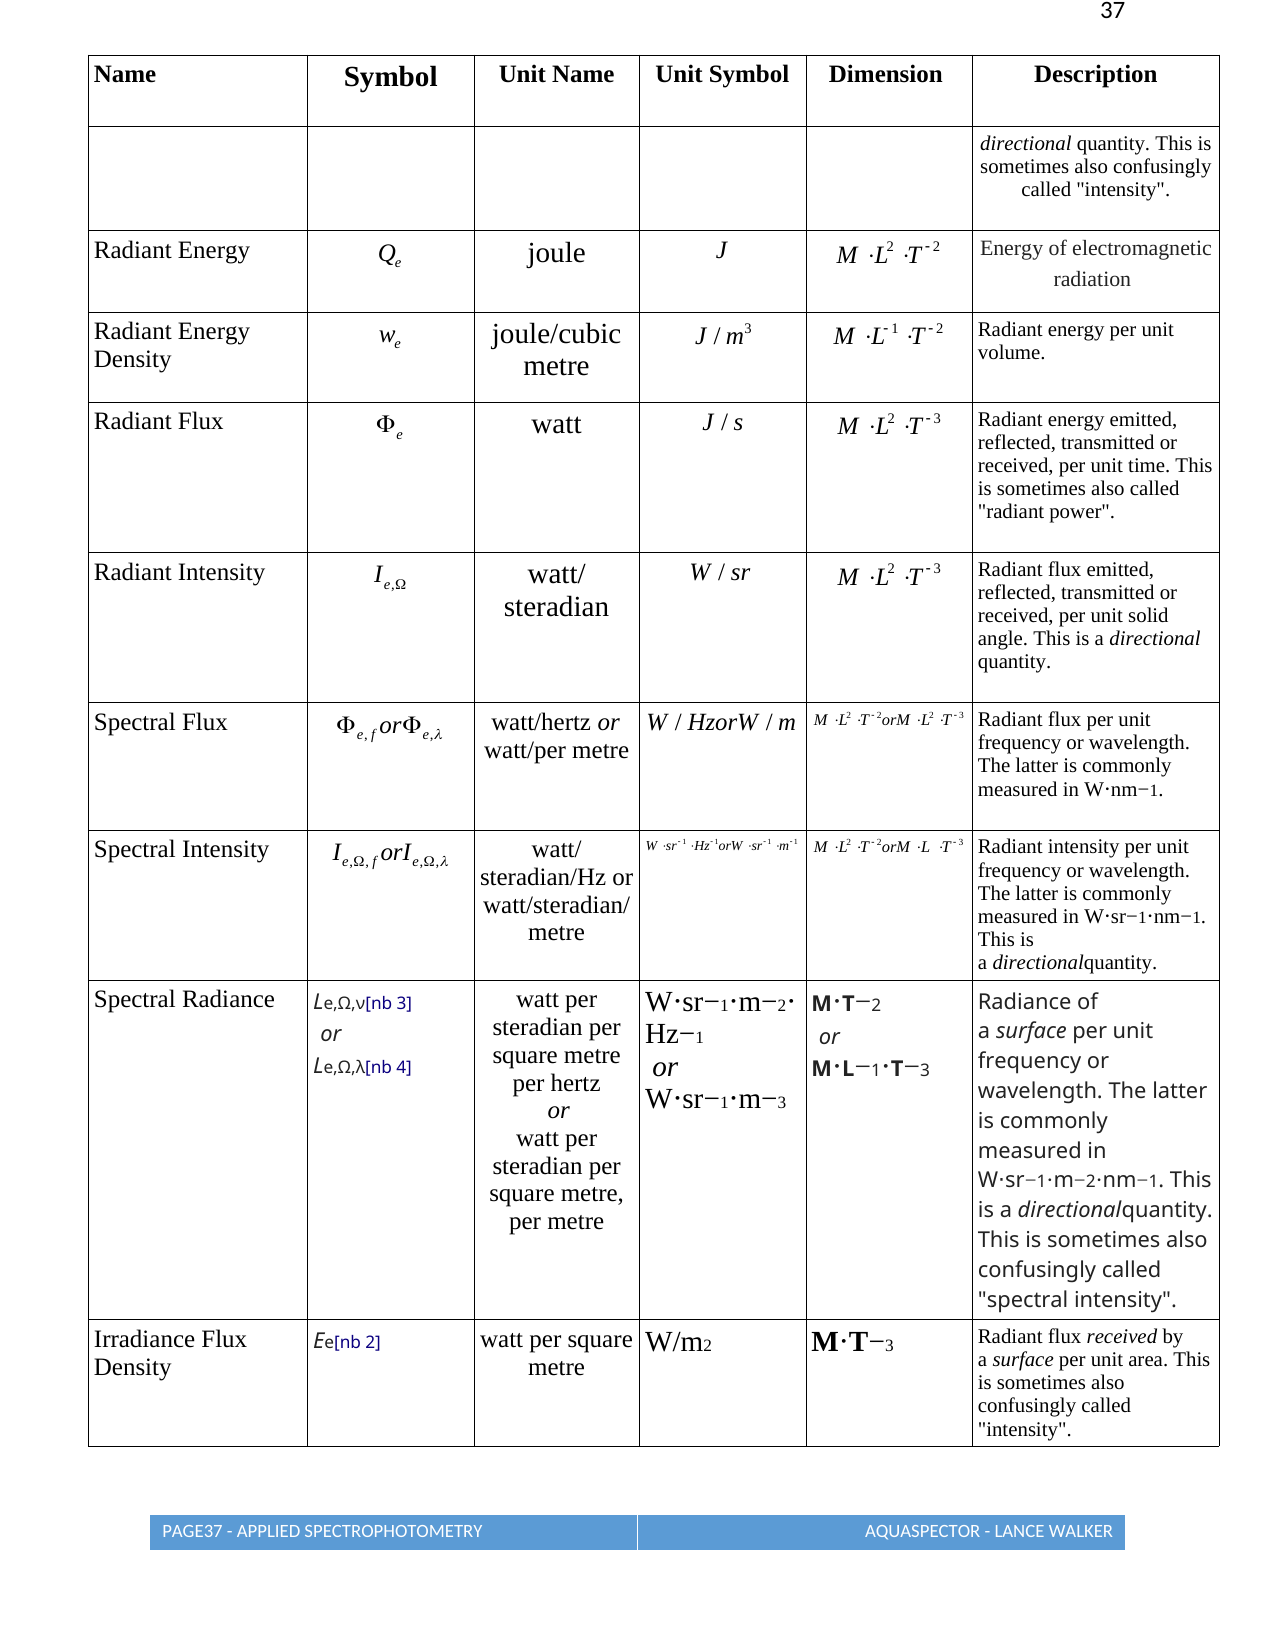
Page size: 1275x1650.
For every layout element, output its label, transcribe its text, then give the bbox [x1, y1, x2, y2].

table_cell Radiant flux emitted, reflected, transmitted or received, per unit solid angle. This is a directional quantity. [973, 553, 1219, 702]
table_cell [308, 553, 474, 702]
table_cell W⋅sr−1⋅m−2⋅Hz−1 or W⋅sr−1⋅m−3 [640, 981, 806, 1319]
table_header Dimension [807, 56, 972, 126]
table_cell Radiant flux per unit frequency or wavelength. The latter is commonly measured in W⋅nm−1. [973, 703, 1219, 829]
table_cell Radiance of a surface per unit frequency or wavelength. The latter is commonly measured in W⋅sr−1⋅m−2⋅nm−1. This is a directionalquantity. This is sometimes also confusingly called "spectral intensity". [973, 981, 1219, 1319]
table_cell watt per square metre [475, 1320, 639, 1446]
table_cell watt per steradian per square metre per hertz or watt per steradian per square metre, per metre [475, 981, 639, 1319]
table_header Unit Symbol [640, 56, 806, 126]
table_cell [640, 313, 806, 402]
table_cell [308, 313, 474, 402]
table_cell Radiant Energy Density [89, 313, 307, 402]
table_cell watt/steradian/Hz or watt/steradian/metre [475, 831, 639, 980]
table_cell [308, 127, 474, 230]
table_cell W/m2 [640, 1320, 806, 1446]
table_cell Radiant energy emitted, reflected, transmitted or received, per unit time. This is sometimes also called "radiant power". [973, 403, 1219, 552]
table_cell [807, 127, 972, 230]
table_cell Radiant Energy [89, 231, 307, 312]
table_cell Spectral Radiance [89, 981, 307, 1319]
table_cell joule/cubic metre [475, 313, 639, 402]
table_cell Spectral Intensity [89, 831, 307, 980]
table_cell watt/hertz or watt/per metre [475, 703, 639, 829]
table_cell Radiant intensity per unit frequency or wavelength. The latter is commonly measured in W⋅sr−1⋅nm−1. This is a directionalquantity. [973, 831, 1219, 980]
table_cell [308, 831, 474, 980]
table_cell Spectral Flux [89, 703, 307, 829]
table_cell watt [475, 403, 639, 552]
table_cell [807, 553, 972, 702]
table_cell [640, 703, 806, 829]
table_cell Radiant Intensity [89, 553, 307, 702]
table_cell [640, 127, 806, 230]
table_header Description [973, 56, 1219, 126]
table_cell [640, 831, 806, 980]
table_header Unit Name [475, 56, 639, 126]
table_cell joule [475, 231, 639, 312]
table_cell Radiant energy per unit volume. [973, 313, 1219, 402]
table_cell [475, 127, 639, 230]
table_cell [89, 127, 307, 230]
table_cell directional quantity. This is sometimes also confusingly called "intensity". [973, 127, 1219, 230]
table_cell [308, 231, 474, 312]
table_cell M⋅T−2 or M⋅L−1⋅T−3 [807, 981, 972, 1319]
table_cell [640, 231, 806, 312]
table_cell [807, 313, 972, 402]
table_cell [807, 703, 972, 829]
table_cell Le,Ω,ν[nb 3] or Le,Ω,λ[nb 4] [308, 981, 474, 1319]
table_header Symbol [308, 56, 474, 126]
table_cell [807, 231, 972, 312]
table_cell watt/steradian [475, 553, 639, 702]
table_cell Ee[nb 2] [308, 1320, 474, 1446]
table_cell [640, 403, 806, 552]
table_cell [640, 553, 806, 702]
table_cell [807, 403, 972, 552]
table_cell [308, 403, 474, 552]
table_cell Energy of electromagnetic radiation [973, 231, 1219, 312]
table_cell [807, 831, 972, 980]
table_cell M⋅T−3 [807, 1320, 972, 1446]
table_cell Radiant flux received by a surface per unit area. This is sometimes also confusingly called "intensity". [973, 1320, 1219, 1446]
table_cell Radiant Flux [89, 403, 307, 552]
table_cell [308, 703, 474, 829]
table_header Name [89, 56, 307, 126]
table_cell Irradiance Flux Density [89, 1320, 307, 1446]
